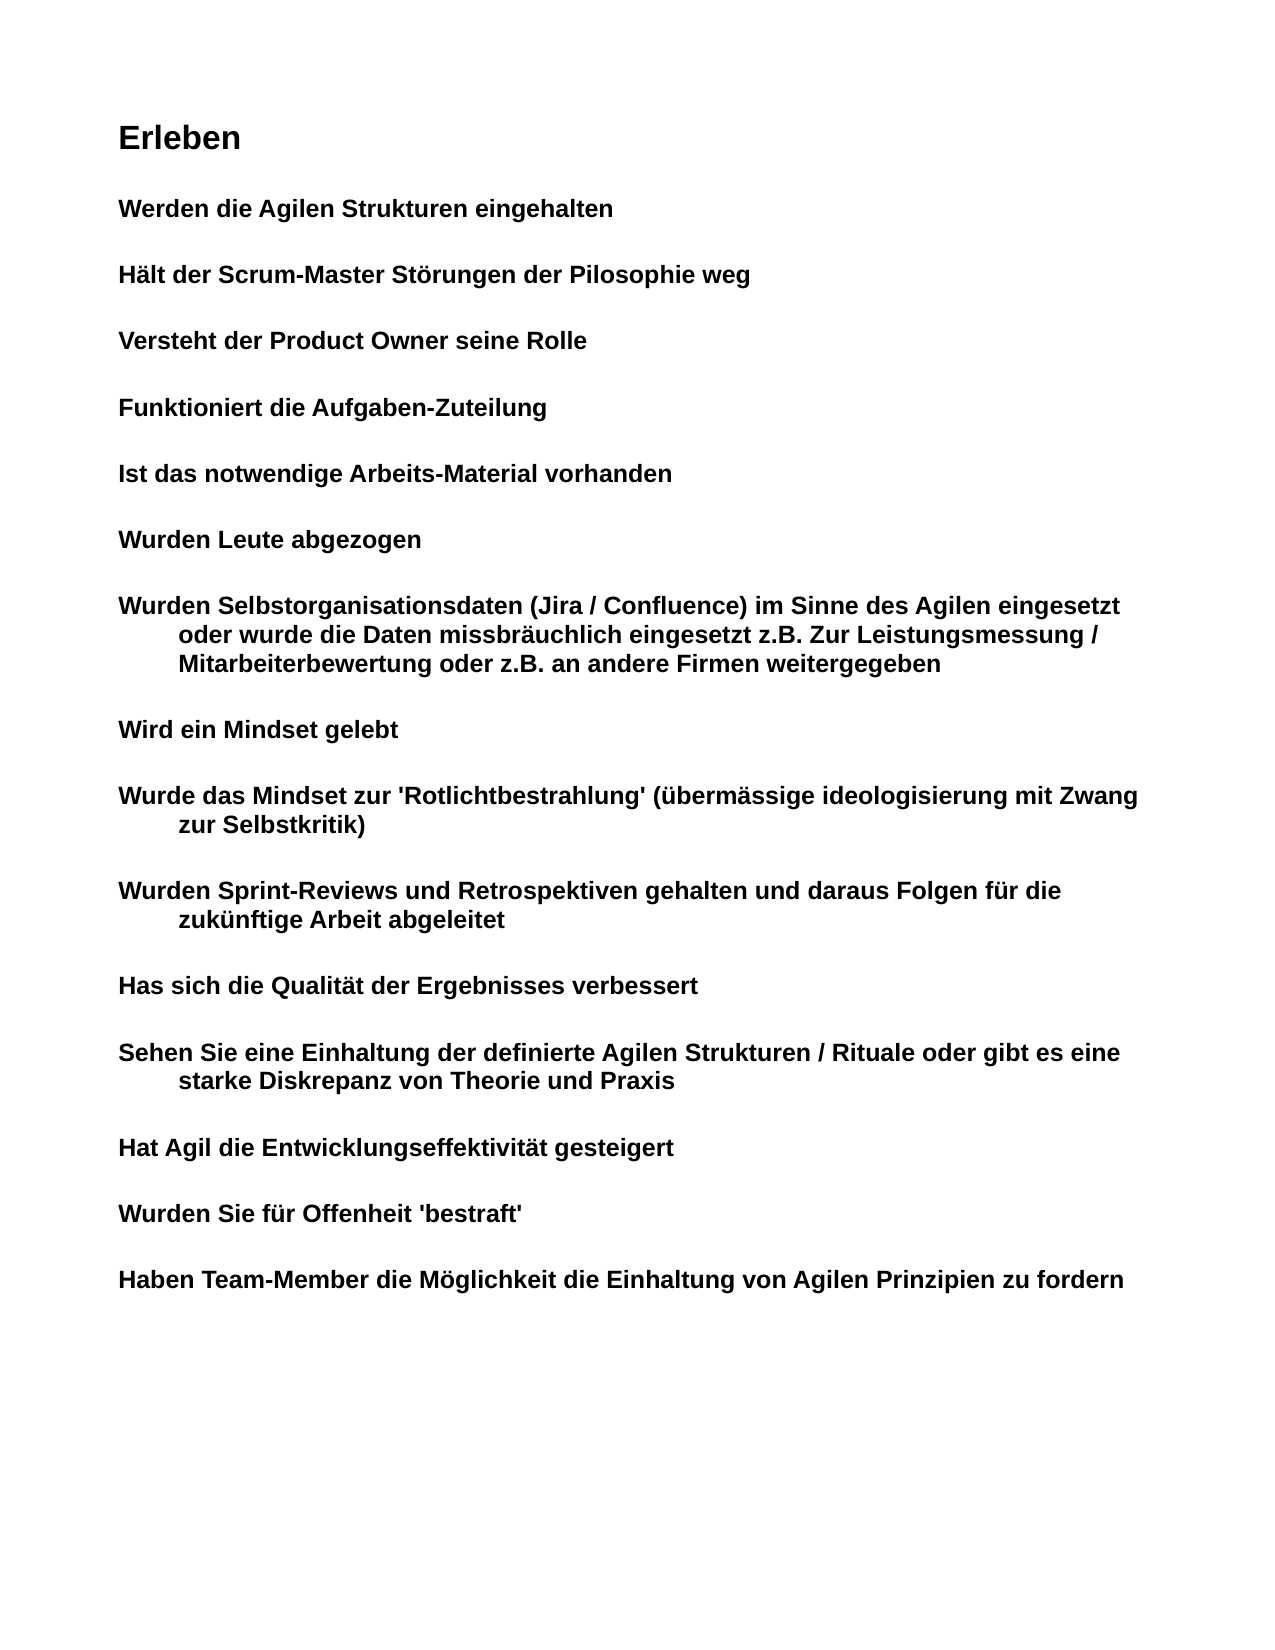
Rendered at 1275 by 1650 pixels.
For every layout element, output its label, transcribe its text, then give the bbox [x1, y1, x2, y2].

subtitle Haben Team-Member die Möglichkeit die Einhaltung von Agilen Prinzipien zu fordern [118, 1265, 1157, 1294]
subtitle Wurden Selbstorganisationsdaten (Jira / Confluence) im Sinne des Agilen eingesetzt oder wurde die Daten missbräuchlich eingesetzt z.B. Zur Leistungsmessung / Mitarbeiterbewertung oder z.B. an andere Firmen weitergegeben [118, 591, 1157, 677]
subtitle Hat Agil die Entwicklungseffektivität gesteigert [118, 1132, 1157, 1161]
subtitle Wurde das Mindset zur 'Rotlichtbestrahlung' (übermässige ideologisierung mit Zwang zur Selbstkritik) [118, 781, 1157, 839]
subtitle Wurden Sie für Offenheit 'bestraft' [118, 1199, 1157, 1227]
subtitle Wurden Sprint-Reviews und Retrospektiven gehalten und daraus Folgen für die zukünftige Arbeit abgeleitet [118, 876, 1157, 934]
subtitle Hält der Scrum-Master Störungen der Pilosophie weg [118, 260, 1157, 289]
subtitle Werden die Agilen Strukturen eingehalten [118, 194, 1157, 222]
subtitle Wird ein Mindset gelebt [118, 715, 1157, 744]
subtitle Versteht der Product Owner seine Rolle [118, 326, 1157, 355]
subtitle Funktioniert die Aufgaben-Zuteilung [118, 392, 1157, 421]
subtitle Ist das notwendige Arbeits-Material vorhanden [118, 459, 1157, 487]
subtitle Wurden Leute abgezogen [118, 525, 1157, 554]
subtitle Sehen Sie eine Einhaltung der definierte Agilen Strukturen / Rituale oder gibt es eine starke Diskrepanz von Theorie und Praxis [118, 1037, 1157, 1095]
subtitle Has sich die Qualität der Ergebnisses verbessert [118, 971, 1157, 1000]
subtitle Erleben [118, 118, 1157, 157]
